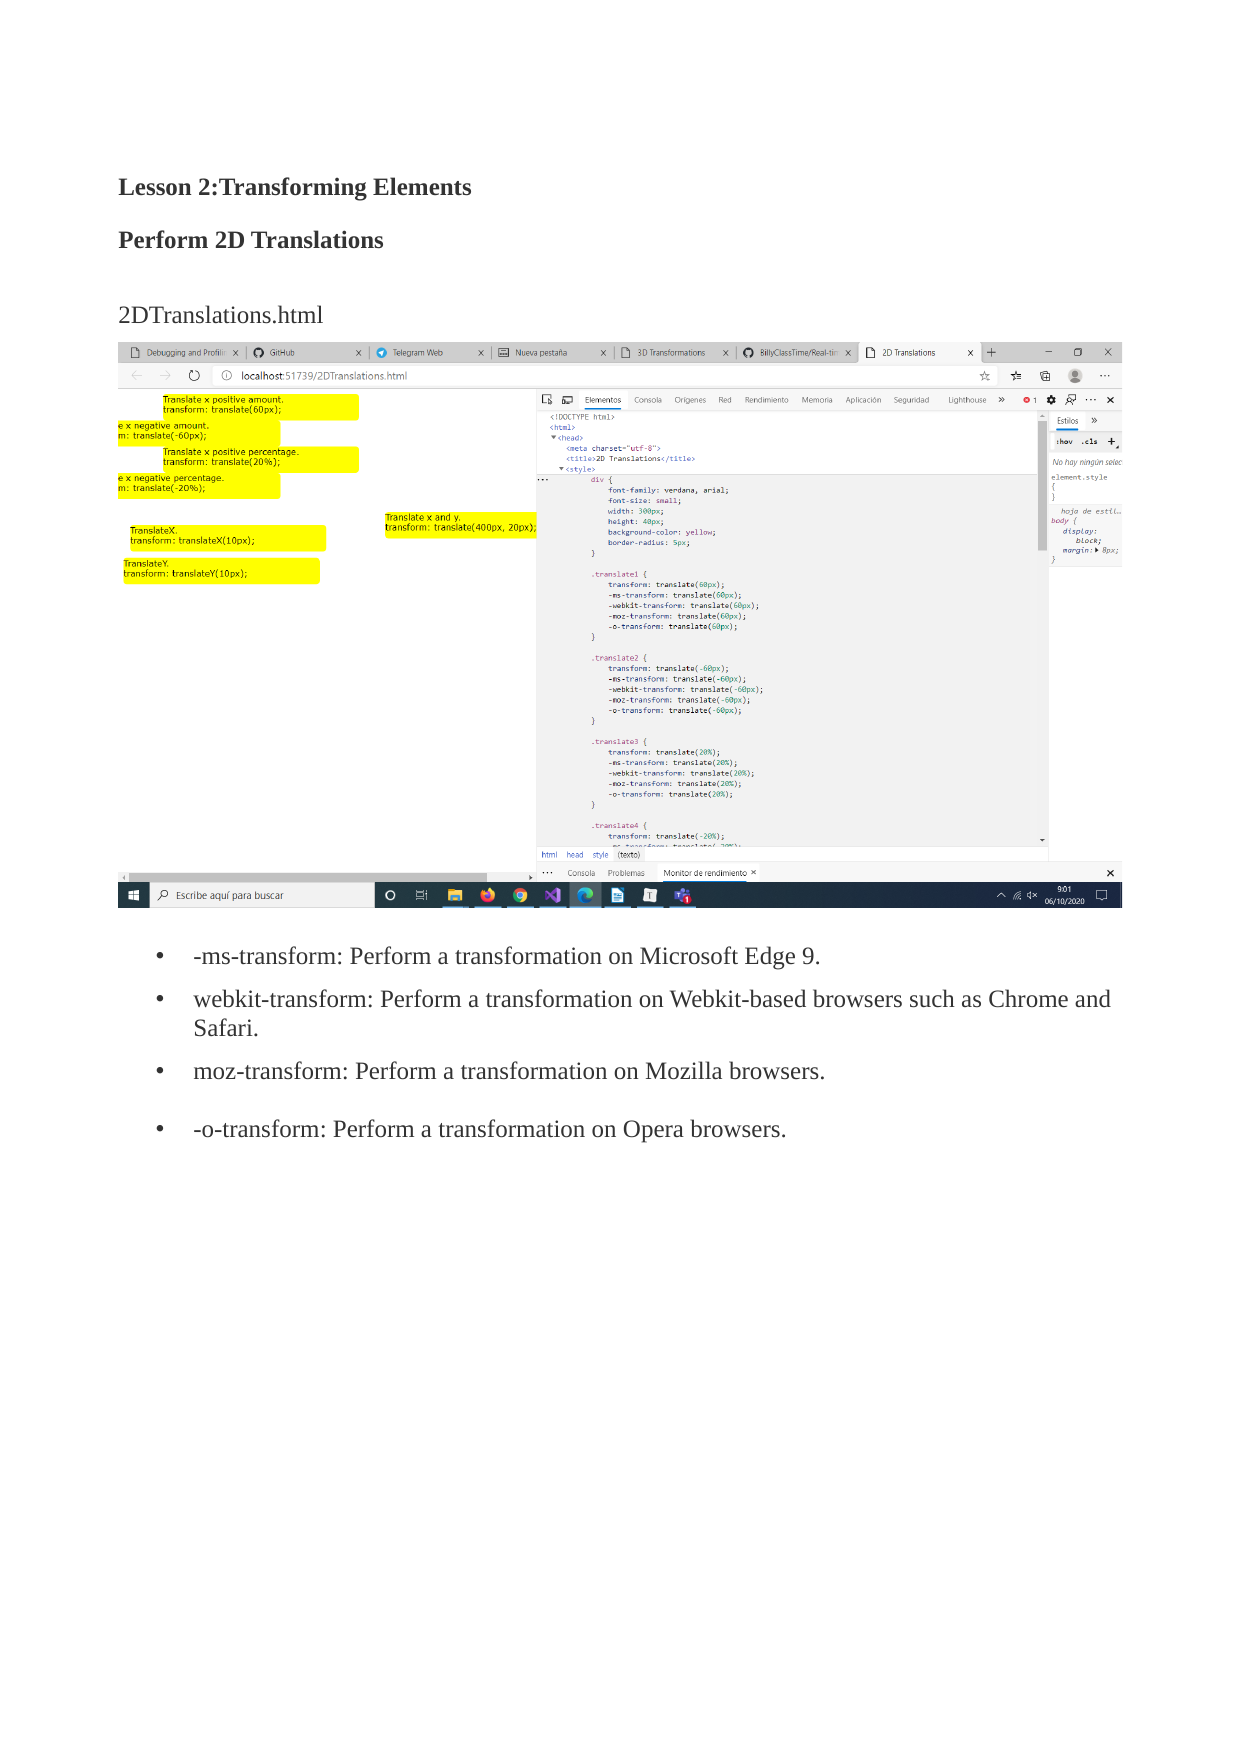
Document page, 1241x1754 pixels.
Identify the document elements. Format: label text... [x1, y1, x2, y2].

text 2DTranslations.html [118, 300, 1122, 329]
subtitle Lesson 2:Transforming Elements [118, 172, 1122, 201]
list moz-transform: Perform a transformation on Mozilla browsers. [156, 1056, 1122, 1085]
list -o-transform: Perform a transformation on Opera browsers. [156, 1114, 1122, 1142]
list webkit-transform: Perform a transformation on Webkit-based browsers such as Chrome and Safari. [156, 984, 1122, 1042]
list -ms-transform: Perform a transformation on Microsoft Edge 9. [156, 941, 1122, 969]
subtitle Perform 2D Translations [118, 226, 1122, 254]
picture [118, 342, 1123, 908]
